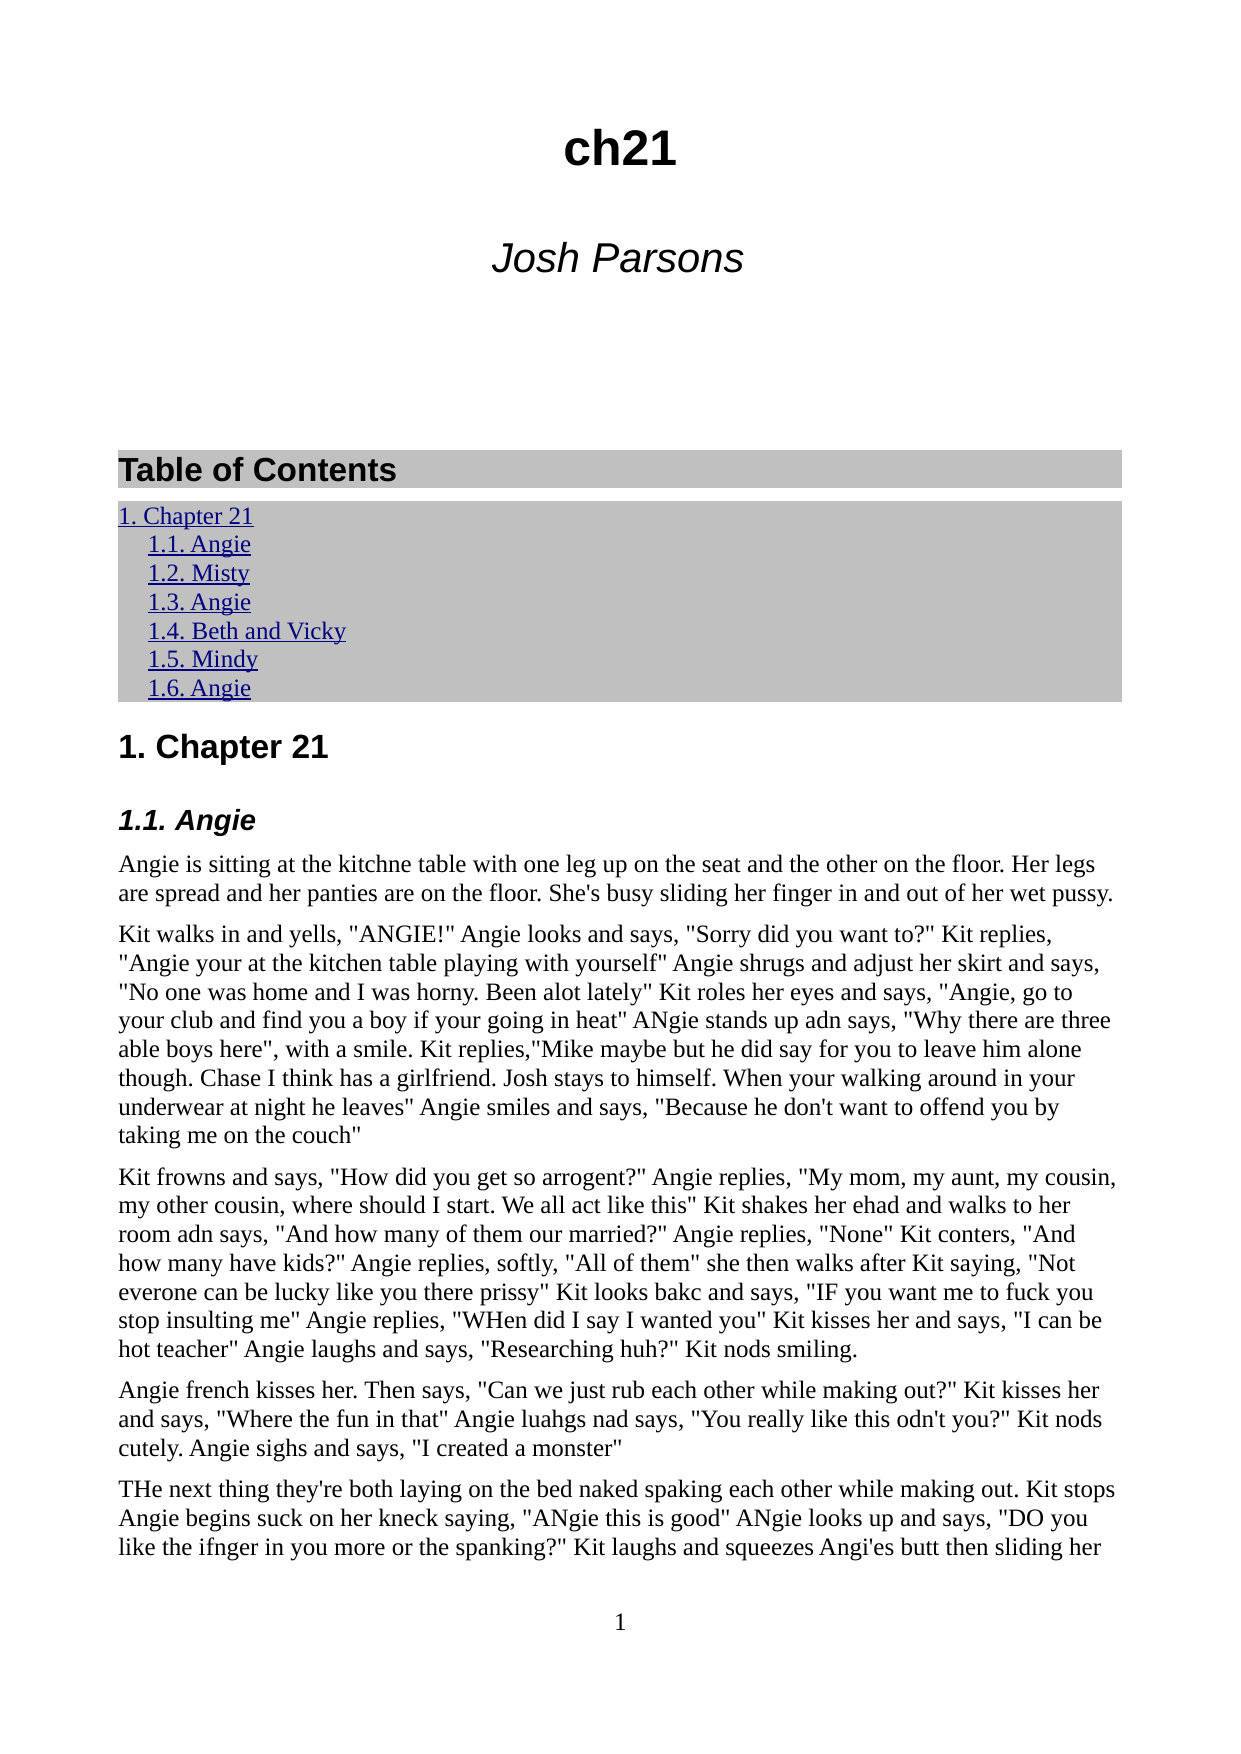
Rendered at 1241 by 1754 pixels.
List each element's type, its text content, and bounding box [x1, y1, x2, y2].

text 1.6. Angie [148, 673, 1122, 702]
subtitle Angie [118, 803, 1122, 837]
text THe next thing they're both laying on the bed naked spaking each other while making out. Kit stops Angie begins suck on her kneck saying, "ANgie this is good" ANgie looks up and says, "DO you like the ifnger in you more or the spanking?" Kit laughs and squeezes Angi'es butt then sliding her [118, 1474, 1122, 1560]
text 1.2. Misty [148, 558, 1122, 587]
text 1.3. Angie [148, 587, 1122, 616]
text 1. Chapter 21 [118, 501, 1122, 529]
subtitle Table of Contents [118, 450, 1122, 488]
subtitle Josh Parsons [118, 233, 1122, 281]
text Angie french kisses her. Then says, "Can we just rub each other while making out?" Kit kisses her and says, "Where the fun in that" Angie luahgs nad says, "You really like this odn't you?" Kit nods cutely. Angie sighs and says, "I created a monster" [118, 1375, 1122, 1462]
text Angie is sitting at the kitchne table with one leg up on the seat and the other on the floor. Her legs are spread and her panties are on the floor. She's busy sliding her finger in and out of her wet pussy. [118, 849, 1122, 907]
subtitle Chapter 21 [118, 727, 1122, 766]
text 1.5. Mindy [148, 644, 1122, 673]
text Kit frowns and says, "How did you get so arrogent?" Angie replies, "My mom, my aunt, my cousin, my other cousin, where should I start. We all act like this" Kit shakes her ehad and walks to her room adn says, "And how many of them our married?" Angie replies, "None" Kit conters, "And how many have kids?" Angie replies, softly, "All of them" she then walks after Kit saying, "Not everone can be lucky like you there prissy" Kit looks bakc and says, "IF you want me to fuck you stop insulting me" Angie replies, "WHen did I say I wanted you" Kit kisses her and says, "I can be hot teacher" Angie laughs and says, "Researching huh?" Kit nods smiling. [118, 1162, 1122, 1363]
text 1.1. Angie [148, 529, 1122, 558]
text 1.4. Beth and Vicky [148, 616, 1122, 644]
text Kit walks in and yells, "ANGIE!" Angie looks and says, "Sorry did you want to?" Kit replies, "Angie your at the kitchen table playing with yourself" Angie shrugs and adjust her skirt and says, "No one was home and I was horny. Been alot lately" Kit roles her eyes and says, "Angie, go to your club and find you a boy if your going in heat" ANgie stands up adn says, "Why there are three able boys here", with a smile. Kit replies,"Mike maybe but he did say for you to leave him alone though. Chase I think has a girlfriend. Josh stays to himself. When your walking around in your underwear at night he leaves" Angie smiles and says, "Because he don't want to offend you by taking me on the couch" [118, 919, 1122, 1149]
title ch21 [118, 118, 1122, 176]
